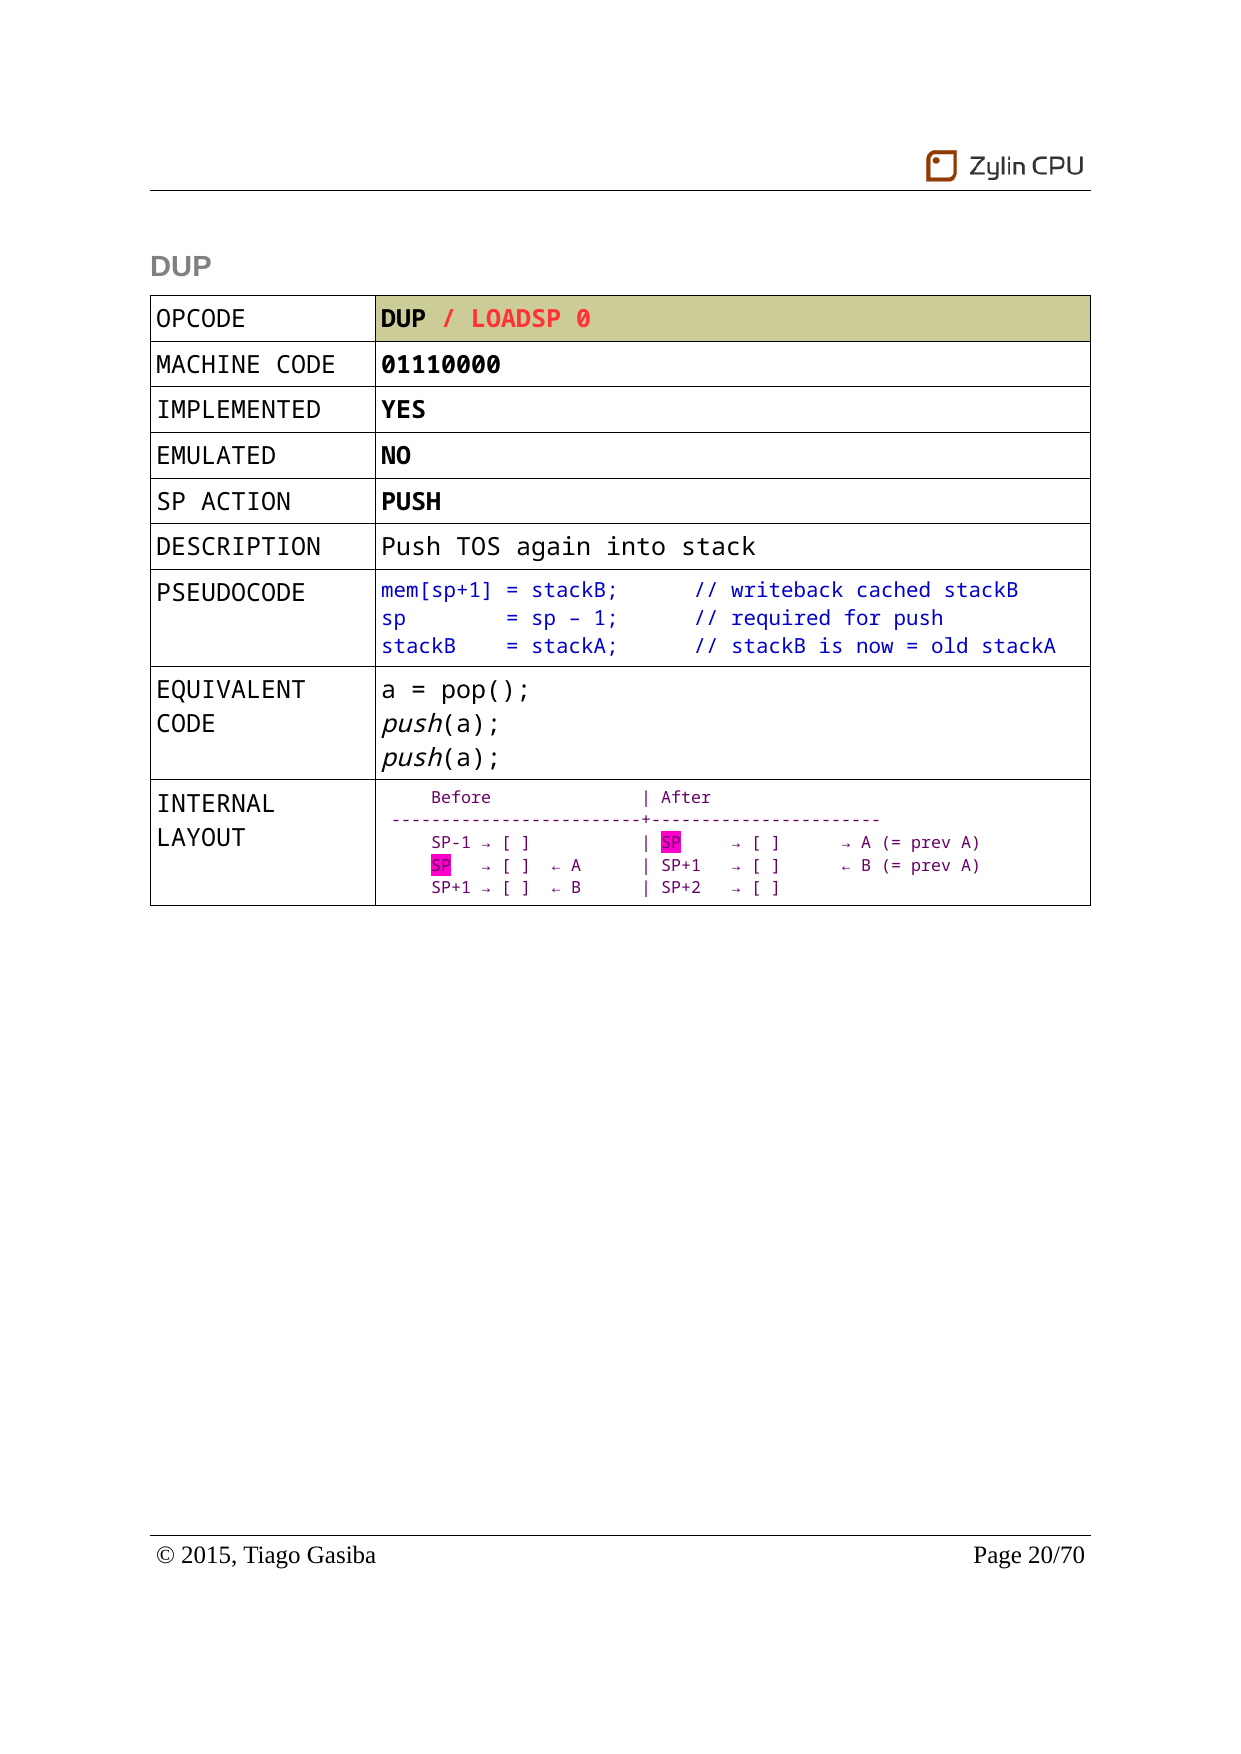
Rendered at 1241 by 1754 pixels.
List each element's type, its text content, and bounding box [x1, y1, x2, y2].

picture [922, 148, 1151, 185]
table_cell mem[sp+1] = stackB; // writeback cached stackB sp = sp – 1; // required for push stackB = stackA; // stackB is now = old stackA [376, 570, 1090, 666]
table_cell DESCRIPTION [151, 524, 375, 569]
table_header DUP / LOADSP 0 [376, 296, 1090, 341]
table_cell PUSH [376, 479, 1090, 523]
table_cell a = pop(); push(a); push(a); [376, 667, 1090, 779]
table_cell IMPLEMENTED [151, 387, 375, 432]
table_header OPCODE [151, 296, 375, 341]
table_cell Push TOS again into stack [376, 524, 1090, 569]
table_cell NO [376, 433, 1090, 478]
table_cell YES [376, 387, 1090, 432]
table_cell PSEUDOCODE [151, 570, 375, 666]
table_cell MACHINE CODE [151, 342, 375, 386]
table_cell Before | After -------------------------+----------------------- SP-1 → [ ] | SP → [ ] → A (= prev A) SP → [ ] ← A | SP+1 → [ ] ← B (= prev A) SP+1 → [ ] ← B | SP+2 → [ ] [376, 780, 1090, 905]
table_cell EQUIVALENT CODE [151, 667, 375, 779]
table_cell EMULATED [151, 433, 375, 478]
subtitle DUP [150, 249, 1091, 283]
table_cell INTERNAL LAYOUT [151, 780, 375, 905]
table_cell SP ACTION [151, 479, 375, 523]
table_cell 01110000 [376, 342, 1090, 386]
